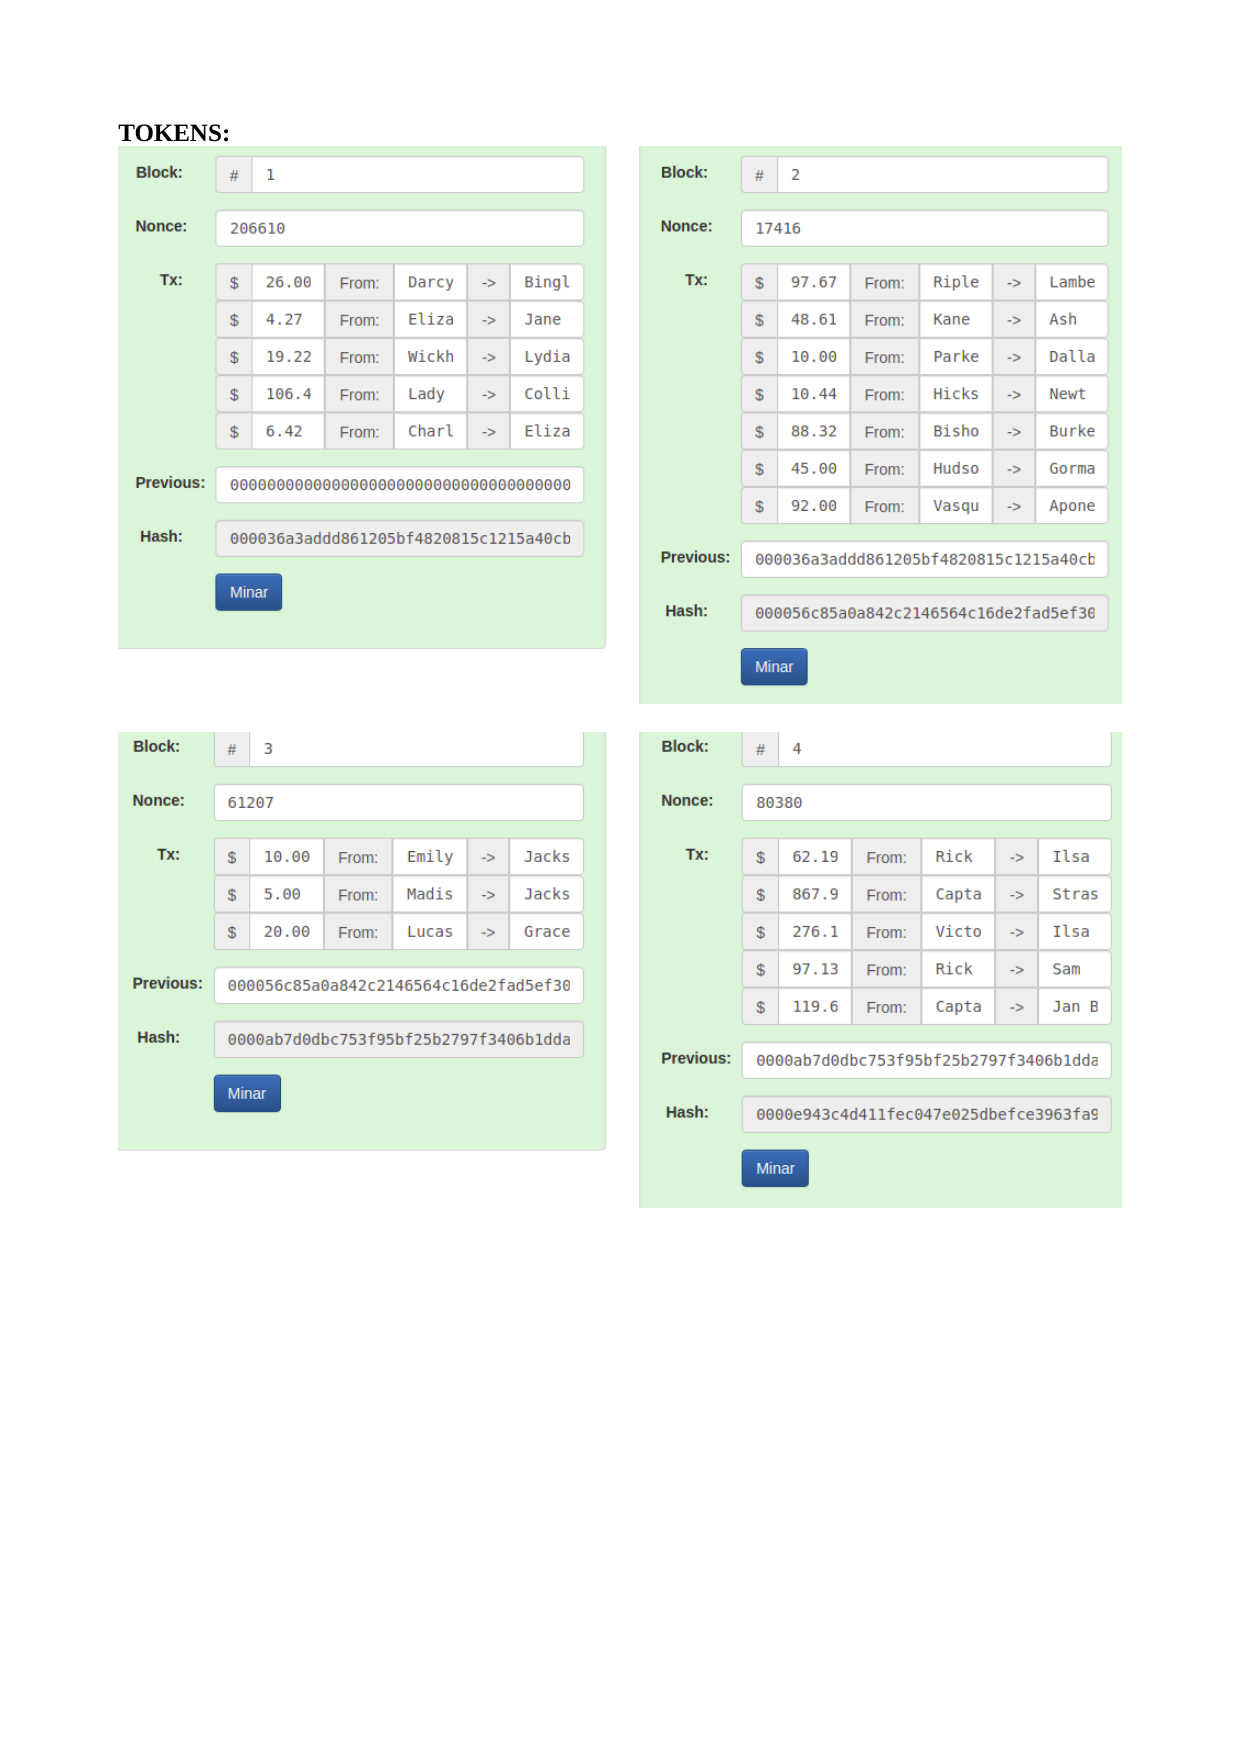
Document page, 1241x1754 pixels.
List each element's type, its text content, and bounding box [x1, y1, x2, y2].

text TOKENS: [118, 118, 1122, 146]
picture [118, 732, 1123, 1208]
picture [118, 146, 1123, 704]
